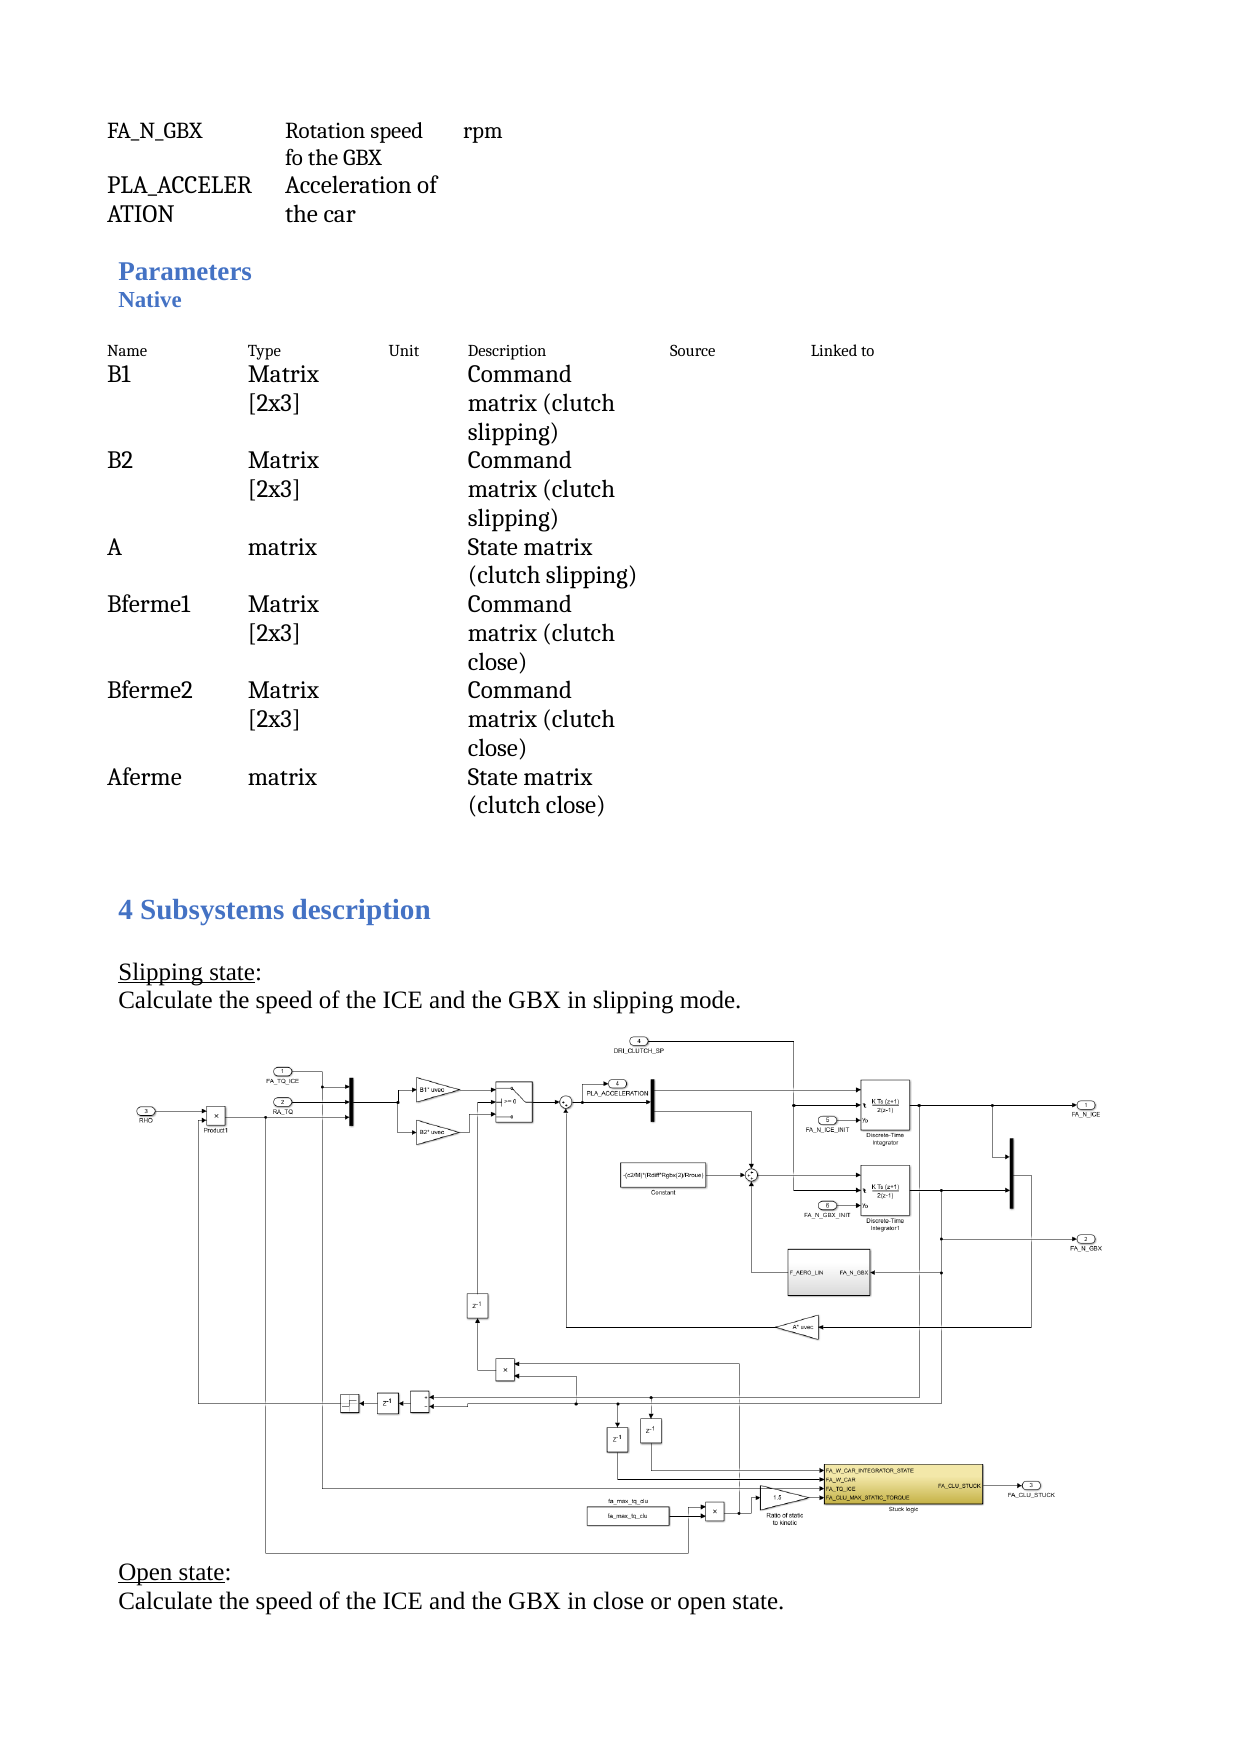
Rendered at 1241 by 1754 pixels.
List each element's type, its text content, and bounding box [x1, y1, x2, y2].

table_cell [799, 590, 940, 676]
table_cell [659, 360, 799, 446]
table_header Unit [377, 341, 456, 360]
table_cell [377, 590, 456, 676]
table_cell Command matrix (clutch close) [456, 676, 659, 763]
table_cell Matrix [2x3] [236, 360, 377, 446]
table_cell [377, 676, 456, 763]
table_cell Aferme [96, 763, 236, 820]
table_cell Rotation speed fo the GBX [274, 118, 452, 171]
text Calculate the speed of the ICE and the GBX in close or open state. [118, 1586, 1122, 1614]
text Calculate the speed of the ICE and the GBX in slipping mode. [118, 985, 1122, 1014]
table_cell Bferme1 [96, 590, 236, 676]
table_cell B2 [96, 446, 236, 533]
table_cell Command matrix (clutch close) [456, 590, 659, 676]
table_cell Acceleration of the car [274, 171, 452, 228]
table_cell Bferme2 [96, 676, 236, 763]
table_cell B1 [96, 360, 236, 446]
table_cell Command matrix (clutch slipping) [456, 360, 659, 446]
table_cell [799, 446, 940, 533]
text Open state: [118, 1100, 1122, 1586]
table_cell [377, 763, 456, 820]
text 4 Subsystems description [118, 892, 1122, 926]
table_cell A [96, 533, 236, 590]
table_cell [659, 590, 799, 676]
table_cell [377, 446, 456, 533]
table_cell [799, 533, 940, 590]
table_cell [799, 676, 940, 763]
table_cell [659, 676, 799, 763]
table_cell Matrix [2x3] [236, 676, 377, 763]
text Slipping state: [118, 957, 1122, 985]
table_cell [659, 533, 799, 590]
table_cell [452, 171, 715, 228]
table_cell matrix [236, 533, 377, 590]
table_cell State matrix (clutch slipping) [456, 533, 659, 590]
table_cell matrix [236, 763, 377, 820]
table_cell PLA_ACCELERATION [96, 171, 273, 228]
table_header Name [96, 341, 236, 360]
table_cell [659, 446, 799, 533]
table_header Description [456, 341, 659, 360]
text Parameters [118, 255, 1122, 286]
table_header Type [236, 341, 377, 360]
table_header Linked to [799, 341, 940, 360]
table_header Source [659, 341, 799, 360]
table_cell rpm [452, 118, 715, 171]
table_cell FA_N_GBX [96, 118, 273, 171]
table_cell [659, 763, 799, 820]
table_cell Command matrix (clutch slipping) [456, 446, 659, 533]
text Native [118, 286, 1122, 312]
table_cell State matrix (clutch close) [456, 763, 659, 820]
table_cell [799, 360, 940, 446]
table_cell [377, 533, 456, 590]
table_cell Matrix [2x3] [236, 446, 377, 533]
table_cell [377, 360, 456, 446]
table_cell Matrix [2x3] [236, 590, 377, 676]
table_cell [799, 763, 940, 820]
